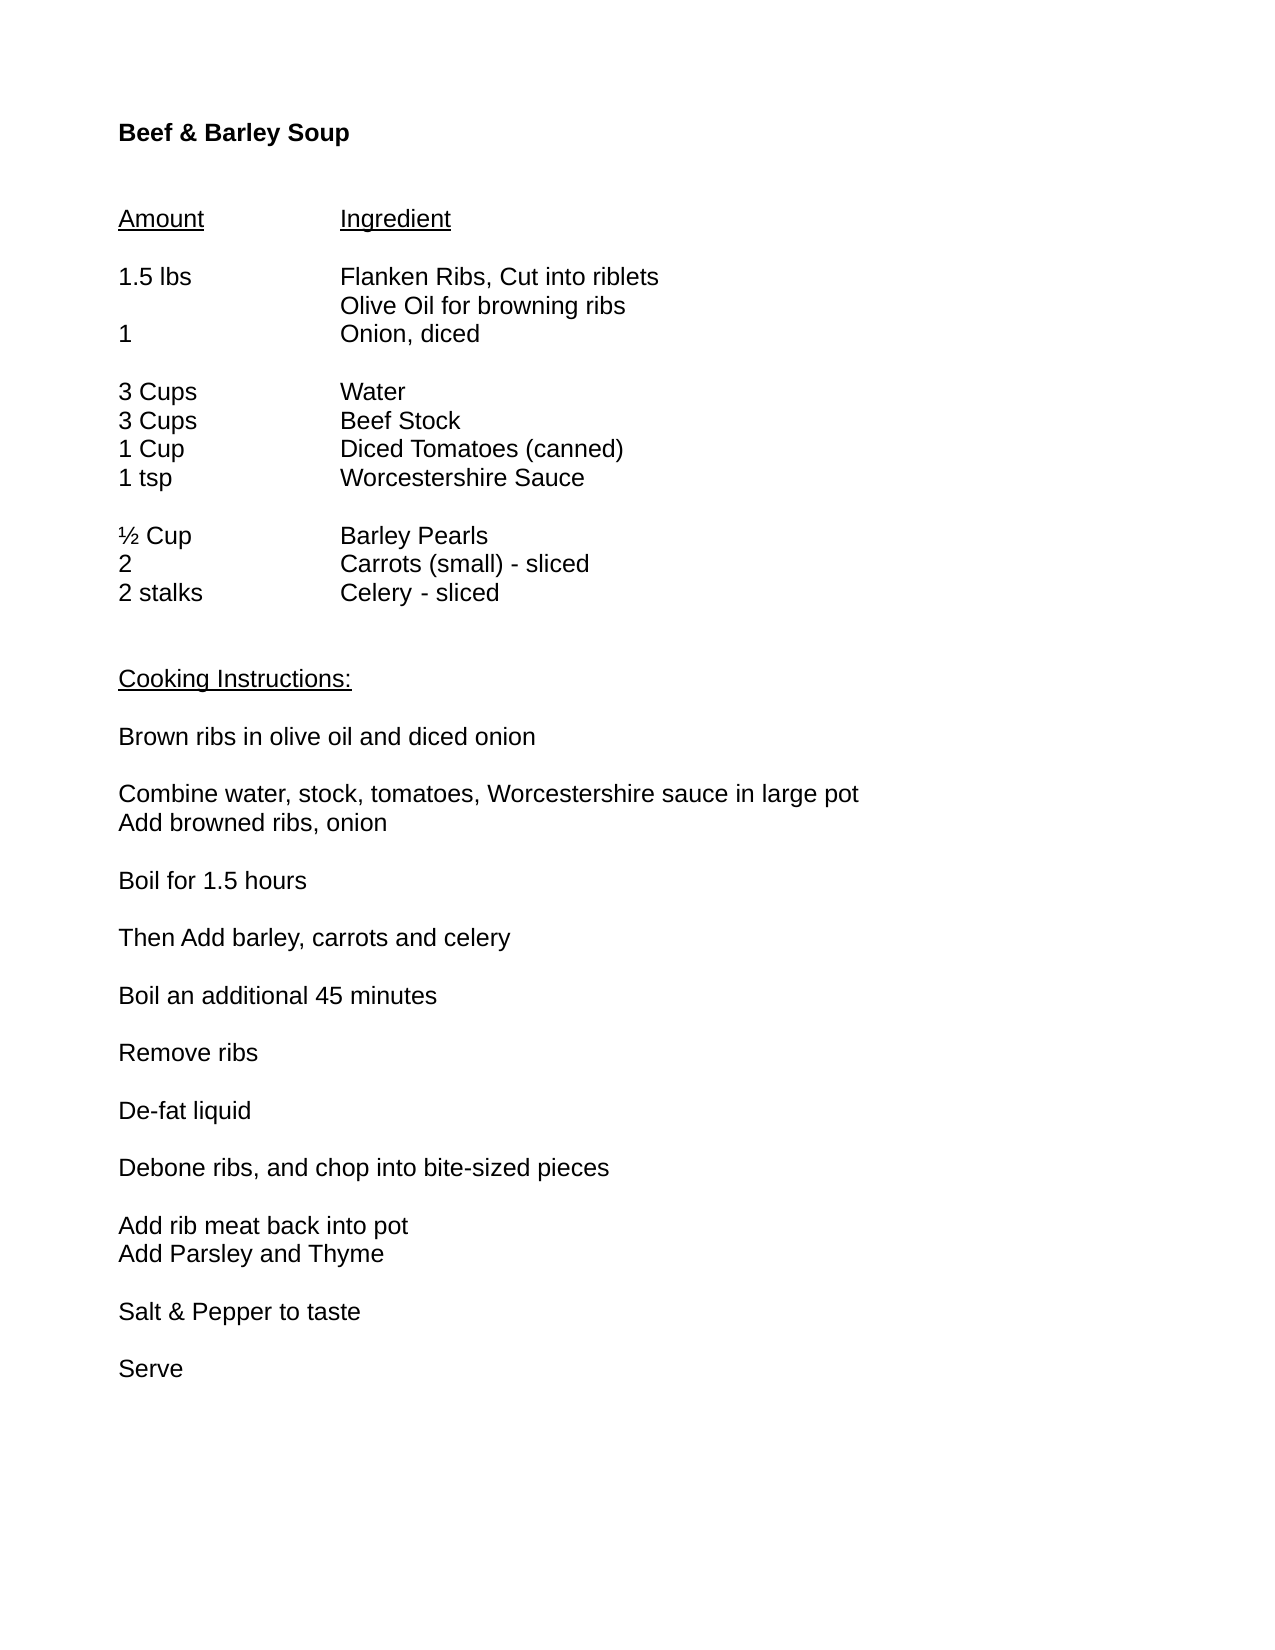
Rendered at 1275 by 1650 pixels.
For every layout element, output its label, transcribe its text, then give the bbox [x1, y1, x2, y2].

text 1.5 lbs Flanken Ribs, Cut into riblets [118, 262, 1157, 291]
text Serve [118, 1354, 1157, 1383]
text 2 Carrots (small) - sliced [118, 549, 1157, 578]
text Olive Oil for browning ribs [118, 291, 1157, 319]
text Then Add barley, carrots and celery [118, 923, 1157, 952]
text ½ Cup Barley Pearls [118, 521, 1157, 549]
text Add Parsley and Thyme [118, 1239, 1157, 1268]
text Boil for 1.5 hours [118, 866, 1157, 894]
text Remove ribs [118, 1038, 1157, 1067]
text Brown ribs in olive oil and diced onion [118, 722, 1157, 751]
text Salt & Pepper to taste [118, 1297, 1157, 1326]
text 1 Onion, diced [118, 319, 1157, 348]
text Amount Ingredient [118, 204, 1157, 233]
text Debone ribs, and chop into bite-sized pieces [118, 1153, 1157, 1182]
text Combine water, stock, tomatoes, Worcestershire sauce in large pot [118, 779, 1157, 808]
text Cooking Instructions: [118, 664, 1157, 693]
text Beef & Barley Soup [118, 118, 1157, 147]
text Add browned ribs, onion [118, 808, 1157, 837]
text 1 tsp Worcestershire Sauce [118, 463, 1157, 492]
text 3 Cups Water [118, 377, 1157, 406]
text 1 Cup Diced Tomatoes (canned) [118, 434, 1157, 463]
text Boil an additional 45 minutes [118, 981, 1157, 1009]
text 2 stalks Celery - sliced [118, 578, 1157, 607]
text 3 Cups Beef Stock [118, 406, 1157, 434]
text De-fat liquid [118, 1096, 1157, 1124]
text Add rib meat back into pot [118, 1211, 1157, 1239]
